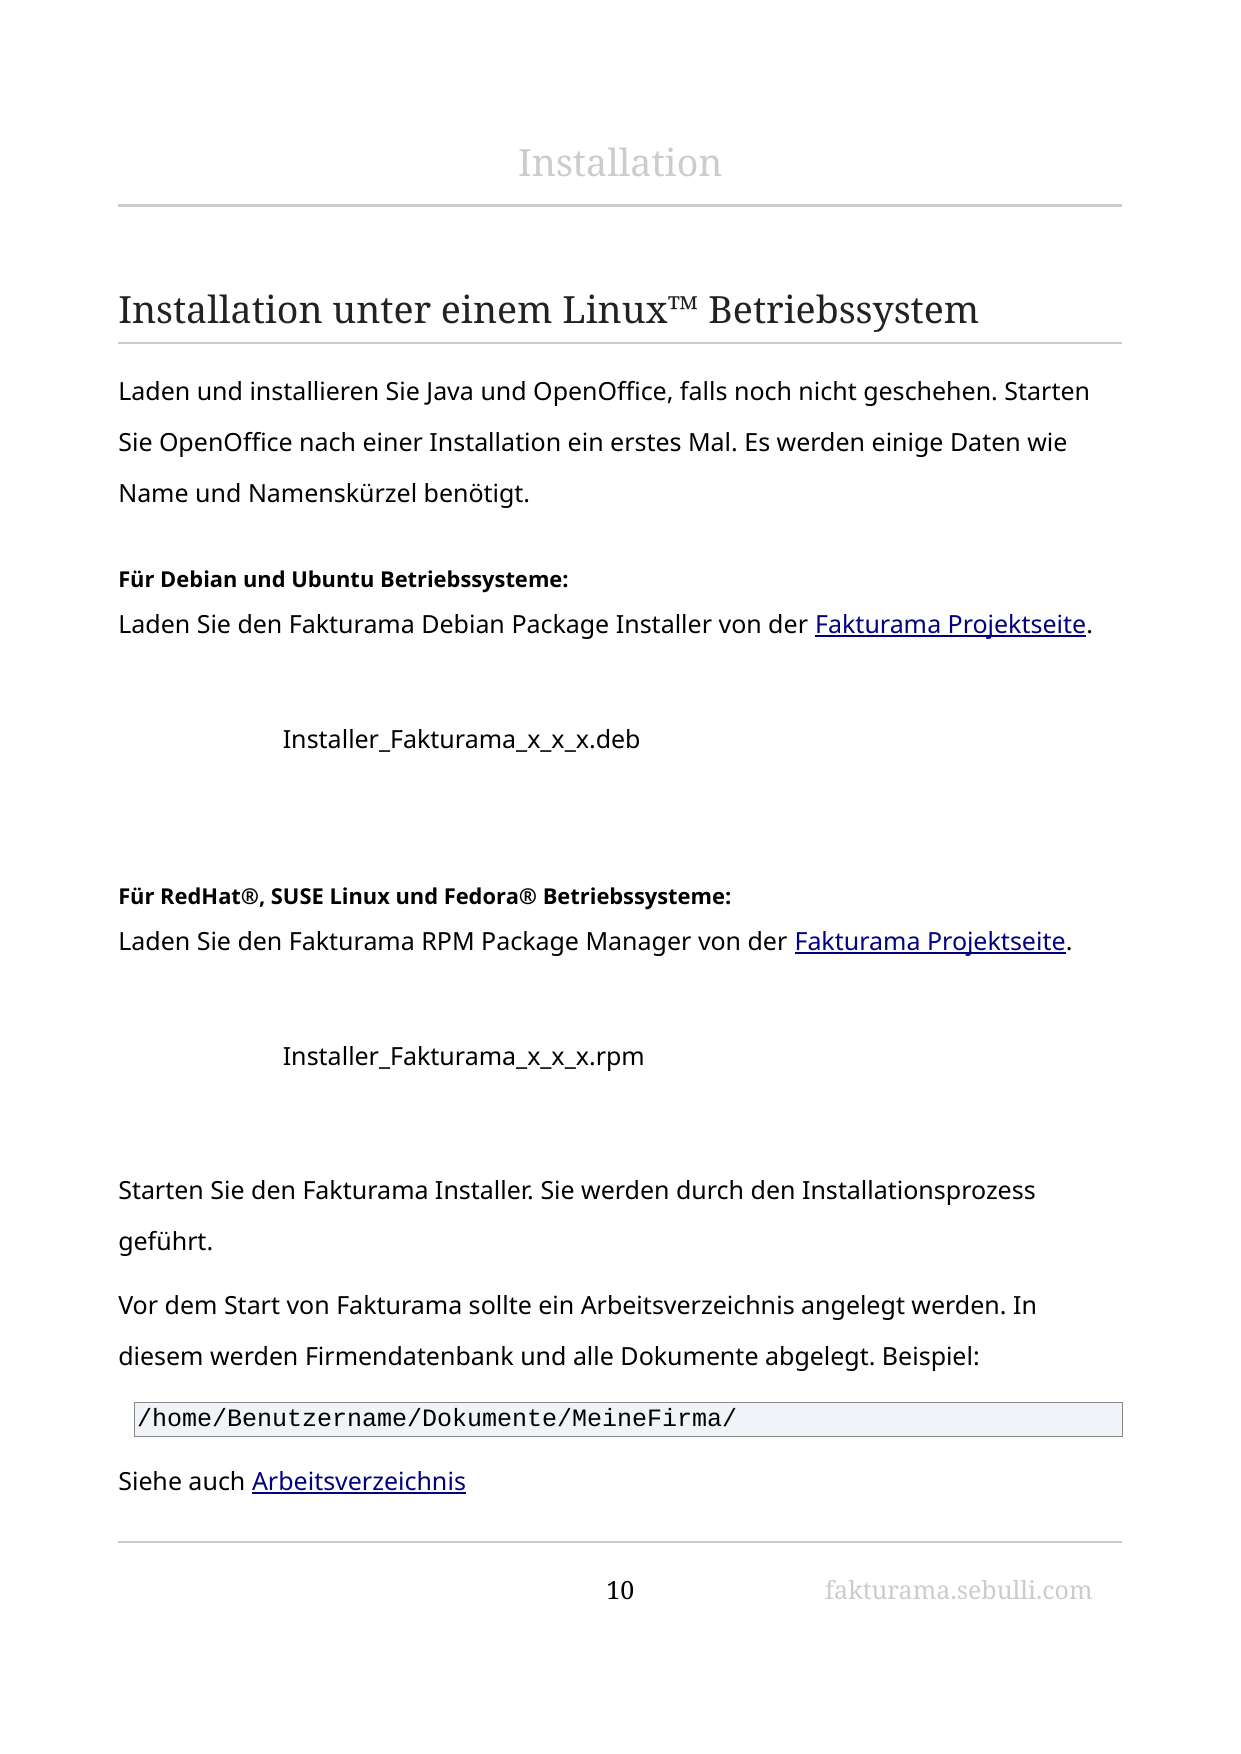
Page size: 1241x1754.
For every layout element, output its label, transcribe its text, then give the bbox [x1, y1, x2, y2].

subtitle Für Debian und Ubuntu Betriebssysteme: [118, 564, 1122, 594]
text /home/Benutzername/Dokumente/MeineFirma/ [135, 1403, 1122, 1436]
text Installer_Fakturama_x_x_x.deb [118, 670, 1122, 827]
subtitle Für RedHat®, SUSE Linux und Fedora® Betriebssysteme: [118, 881, 1122, 911]
text Starten Sie den Fakturama Installer. Sie werden durch den Installationsprozess geführt. [118, 1173, 1122, 1258]
subtitle Installation unter einem Linux™ Betriebssystem [118, 283, 1122, 342]
text Installer_Fakturama_x_x_x.rpm [118, 987, 1122, 1143]
text Laden Sie den Fakturama RPM Package Manager von der Fakturama Projektseite. [118, 923, 1122, 957]
text Siehe auch Arbeitsverzeichnis [118, 1463, 1122, 1497]
text Laden und installieren Sie Java und OpenOffice, falls noch nicht geschehen. Starten Sie OpenOffice nach einer Installation ein erstes Mal. Es werden einige Daten wie Name und Namenskürzel benötigt. [118, 373, 1122, 509]
text Laden Sie den Fakturama Debian Package Installer von der Fakturama Projektseite. [118, 606, 1122, 640]
text Vor dem Start von Fakturama sollte ein Arbeitsverzeichnis angelegt werden. In diesem werden Firmendatenbank und alle Dokumente abgelegt. Beispiel: [118, 1288, 1122, 1373]
